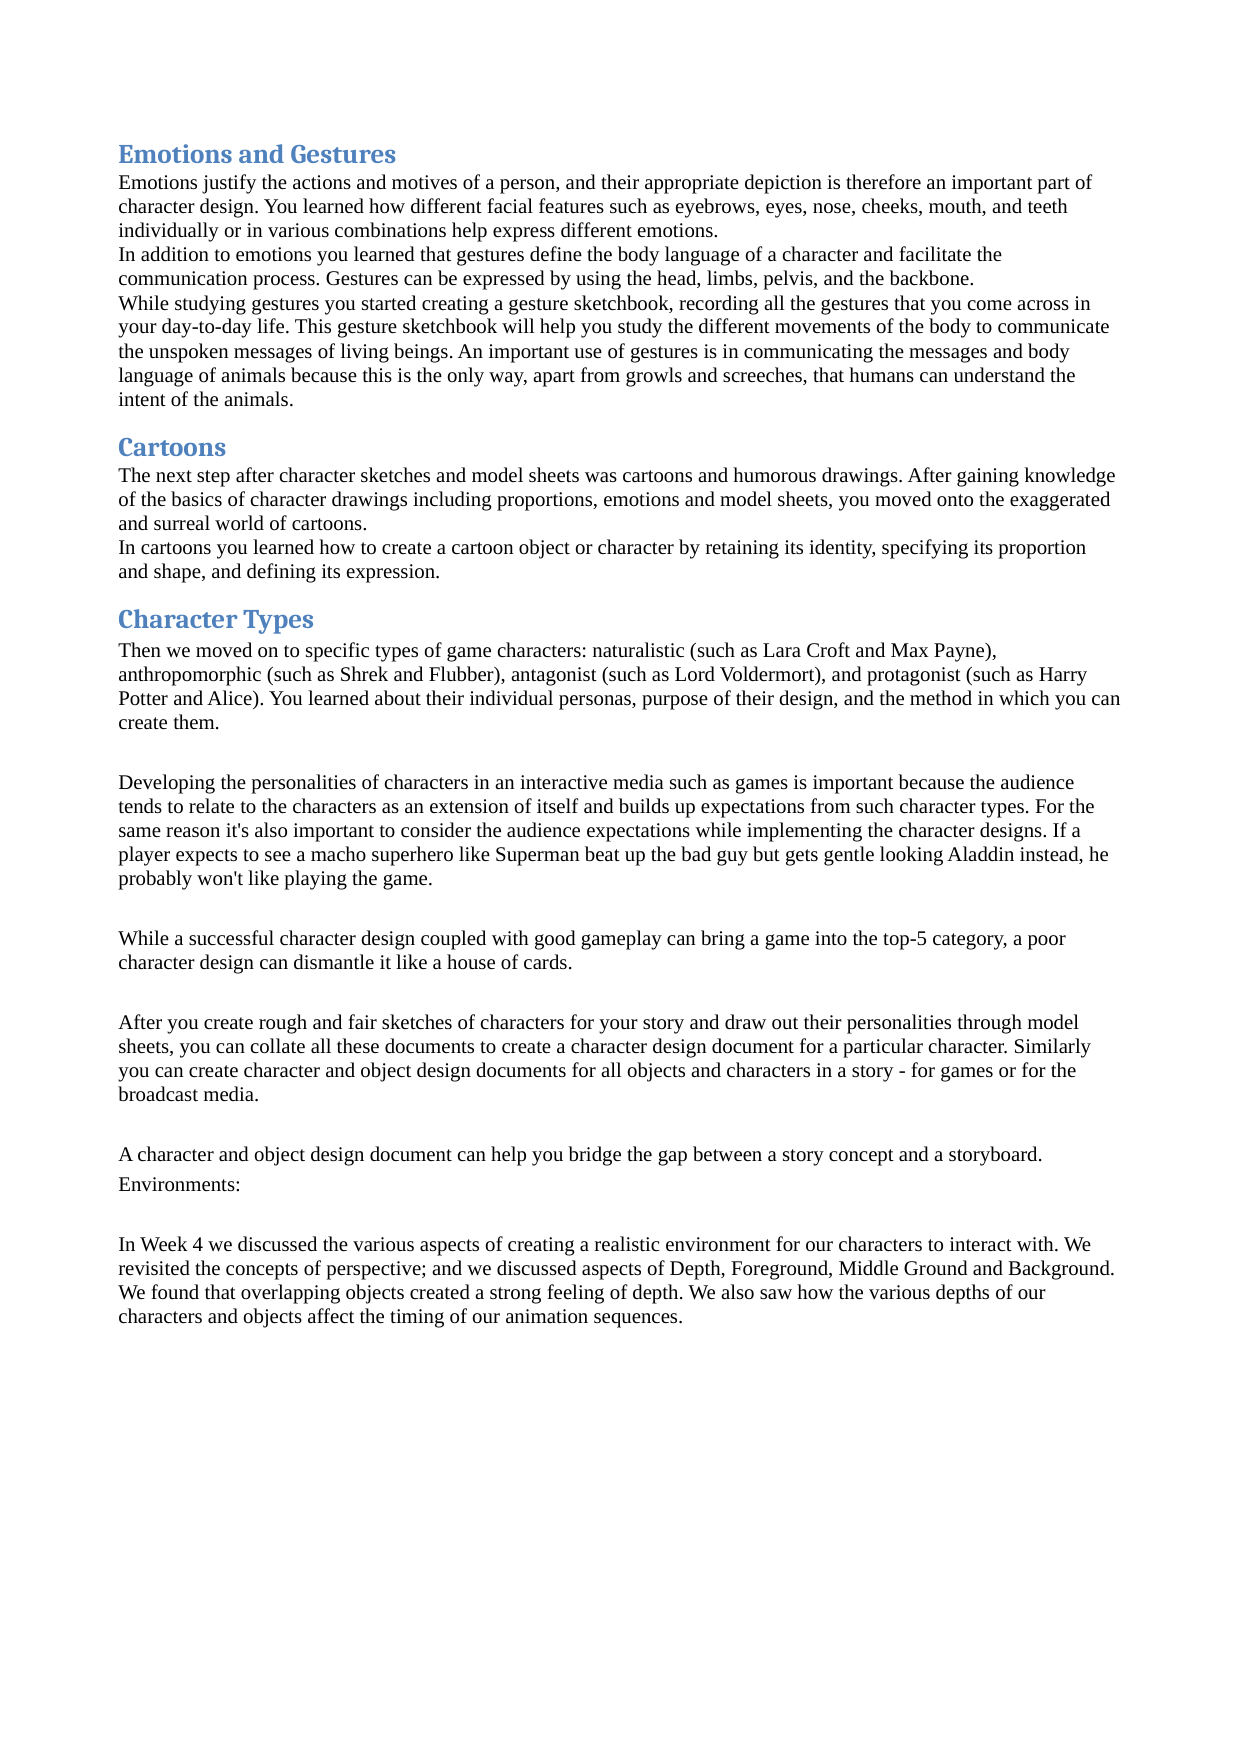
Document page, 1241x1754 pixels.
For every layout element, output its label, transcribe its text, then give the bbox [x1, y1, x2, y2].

text Developing the personalities of characters in an interactive media such as games is important because the audience tends to relate to the characters as an extension of itself and builds up expectations from such character types. For the same reason it's also important to consider the audience expectations while implementing the character designs. If a player expects to see a macho superhero like Superman beat up the bad guy but gets gentle looking Aladdin instead, he probably won't like playing the game. [118, 770, 1122, 890]
text In addition to emotions you learned that gestures define the body language of a character and facilitate the communication process. Gestures can be expressed by using the head, limbs, pelvis, and the backbone. [118, 242, 1122, 290]
text A character and object design document can help you bridge the gap between a story concept and a storyboard. [118, 1142, 1122, 1166]
text In Week 4 we discussed the various aspects of creating a realistic environment for our characters to interact with. We revisited the concepts of perspective; and we discussed aspects of Depth, Foreground, Middle Ground and Background. We found that overlapping objects created a strong feeling of depth. We also saw how the various depths of our characters and objects affect the timing of our animation sequences. [118, 1231, 1122, 1328]
subtitle Emotions and Gestures [118, 139, 1122, 170]
text While studying gestures you started creating a gesture sketchbook, recording all the gestures that you come across in your day-to-day life. This gesture sketchbook will help you study the different movements of the body to communicate the unspoken messages of living beings. An important use of gestures is in communicating the messages and body language of animals because this is the only way, apart from growls and screeches, that humans can understand the intent of the animals. [118, 290, 1122, 411]
title Environments: [118, 1172, 1122, 1196]
text Emotions justify the actions and motives of a person, and their appropriate depiction is therefore an important part of character design. You learned how different facial features such as eyebrows, eyes, nose, cheeks, mouth, and teeth individually or in various combinations help express different emotions. [118, 170, 1122, 242]
text After you create rough and fair sketches of characters for your story and draw out their personalities through model sheets, you can collate all these documents to create a character design document for a particular character. Similarly you can create character and object design documents for all objects and characters in a story - for games or for the broadcast media. [118, 1010, 1122, 1106]
text Then we moved on to specific types of game characters: naturalistic (such as Lara Croft and Max Payne), anthropomorphic (such as Shrek and Flubber), antagonist (such as Lord Voldermort), and protagonist (such as Harry Potter and Alice). You learned about their individual personas, purpose of their design, and the method in which you can create them. [118, 638, 1122, 734]
text The next step after character sketches and model sheets was cartoons and humorous drawings. After gaining knowledge of the basics of character drawings including proportions, emotions and model sheets, you moved onto the exaggerated and surreal world of cartoons. [118, 463, 1122, 535]
subtitle Character Types [118, 604, 1122, 635]
text In cartoons you learned how to create a cartoon object or character by retaining its identity, specifying its proportion and shape, and defining its expression. [118, 535, 1122, 583]
subtitle Cartoons [118, 432, 1122, 463]
text While a successful character design coupled with good gameplay can bring a game into the top-5 category, a poor character design can dismantle it like a house of cards. [118, 926, 1122, 974]
